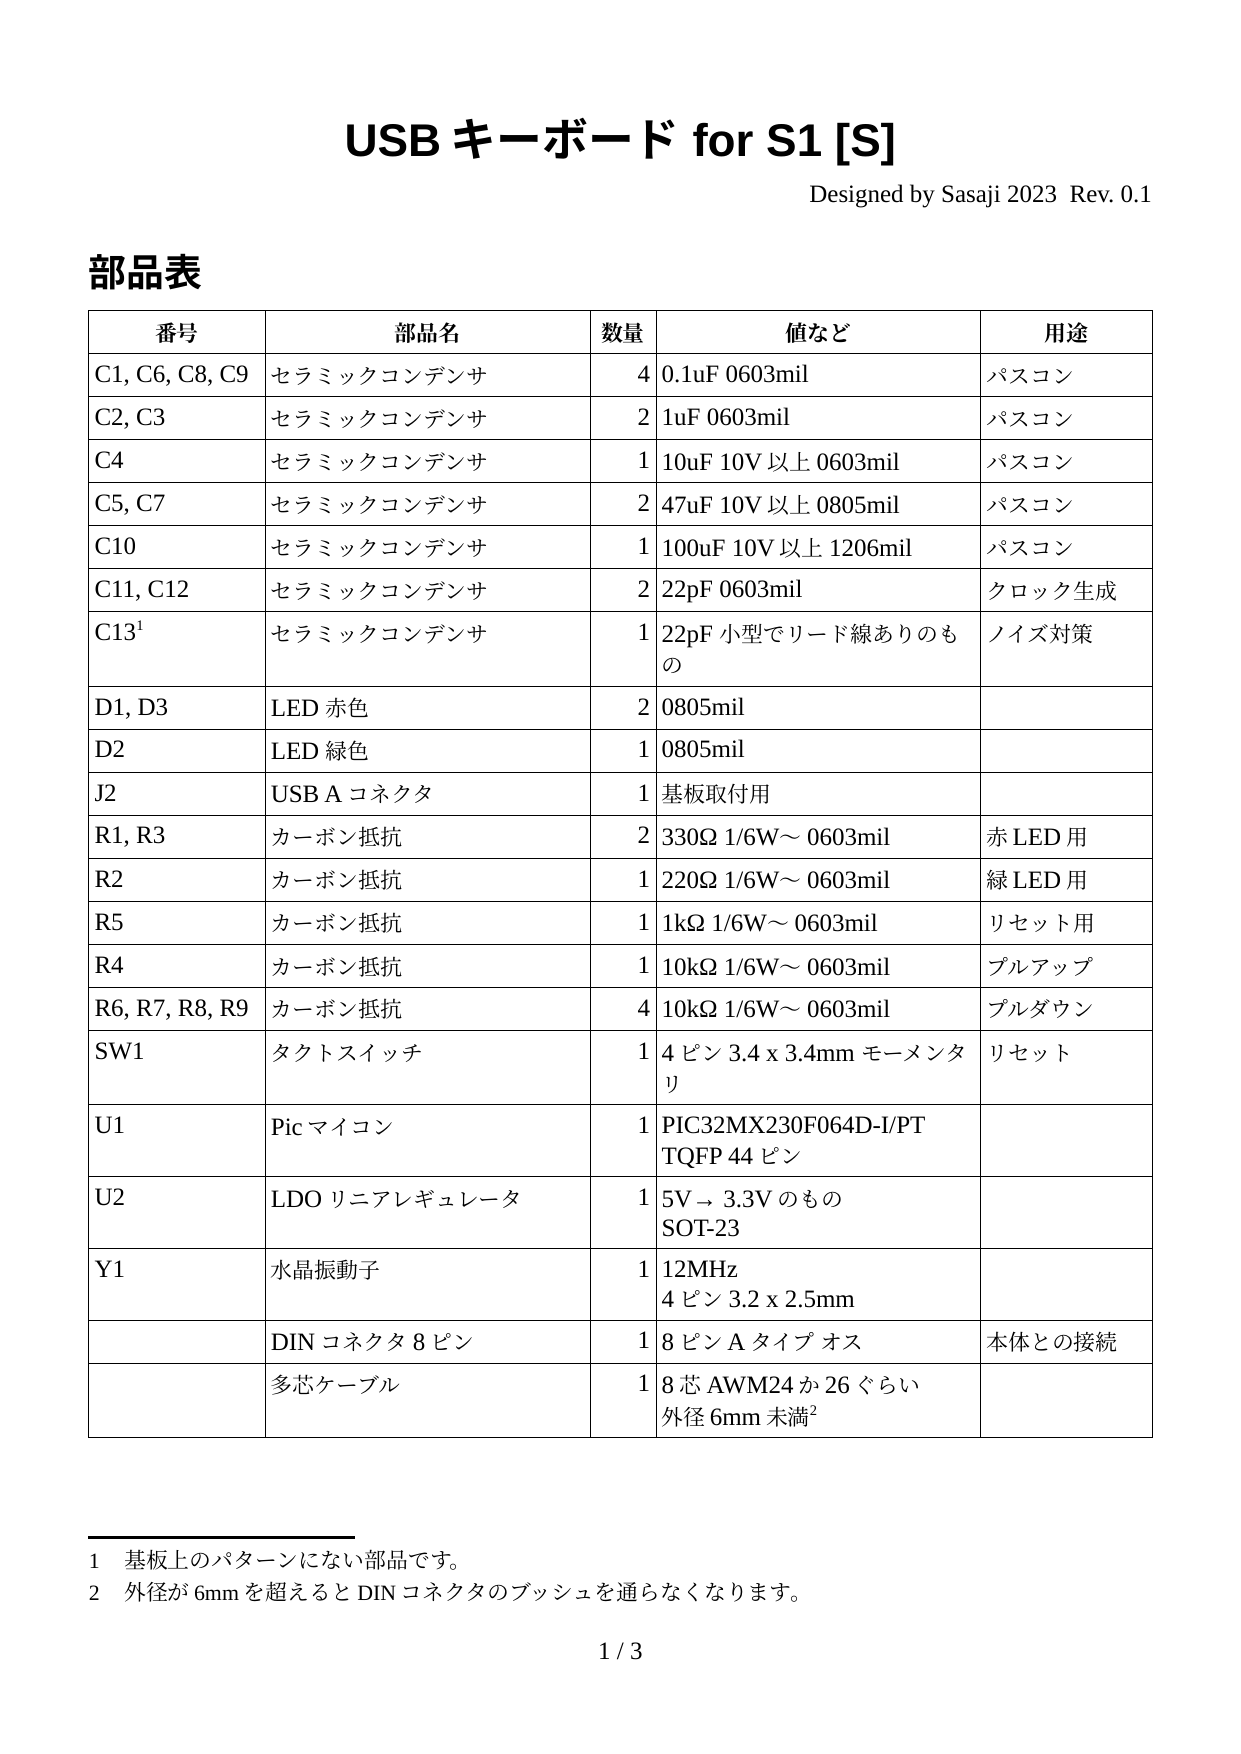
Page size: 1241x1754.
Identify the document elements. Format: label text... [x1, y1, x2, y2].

table_cell 1 [591, 902, 656, 944]
table_cell U1 [89, 1105, 265, 1176]
table_cell 1kΩ 1/6W～ 0603mil [657, 902, 980, 944]
table_cell 水晶振動子 [266, 1249, 590, 1320]
table_cell ノイズ対策 [981, 612, 1152, 686]
table_cell DINコネクタ 8ピン [266, 1321, 590, 1363]
table_cell カーボン抵抗 [266, 816, 590, 858]
table_cell 5V→ 3.3Vのもの SOT-23 [657, 1177, 980, 1248]
table_cell U2 [89, 1177, 265, 1248]
table_cell 4 [591, 354, 656, 396]
subtitle 部品表 [88, 243, 1152, 298]
table_cell セラミックコンデンサ [266, 569, 590, 611]
table_cell 1 [591, 612, 656, 686]
table_header 用途 [981, 311, 1152, 353]
table_cell プルアップ [981, 945, 1152, 987]
table_cell 2 [591, 397, 656, 439]
table_cell 赤LED用 [981, 816, 1152, 858]
table_cell C2, C3 [89, 397, 265, 439]
table_header 部品名 [266, 311, 590, 353]
table_cell LED 赤色 [266, 687, 590, 729]
table_cell 本体との接続 [981, 1321, 1152, 1363]
table_cell 22pF 0603mil [657, 569, 980, 611]
text Designed by Sasaji 2023 Rev. 0.1 [88, 179, 1152, 207]
table_cell PIC32MX230F064D-I/PT TQFP 44ピン [657, 1105, 980, 1176]
table_cell Picマイコン [266, 1105, 590, 1176]
table_cell 1 [591, 945, 656, 987]
table_cell Y1 [89, 1249, 265, 1320]
table_cell 330Ω 1/6W～ 0603mil [657, 816, 980, 858]
table_cell 1 [591, 1177, 656, 1248]
table_header 数量 [591, 311, 656, 353]
table_cell 22pF 小型でリード線ありのもの [657, 612, 980, 686]
table_cell R1, R3 [89, 816, 265, 858]
table_cell [981, 1249, 1152, 1320]
table_cell 8ピンAタイプ オス [657, 1321, 980, 1363]
table_cell セラミックコンデンサ [266, 397, 590, 439]
table_cell パスコン [981, 483, 1152, 525]
table_cell 2 [591, 687, 656, 729]
table_cell 0805mil [657, 687, 980, 729]
table_cell [981, 1177, 1152, 1248]
table_cell LED 緑色 [266, 730, 590, 772]
table_cell [981, 730, 1152, 772]
table_cell 1 [591, 1031, 656, 1104]
table_header 番号 [89, 311, 265, 353]
table_cell C1, C6, C8, C9 [89, 354, 265, 396]
table_cell パスコン [981, 354, 1152, 396]
table_cell 1 [591, 859, 656, 901]
table_cell 10kΩ 1/6W～ 0603mil [657, 988, 980, 1030]
table_cell D1, D3 [89, 687, 265, 729]
table_cell パスコン [981, 397, 1152, 439]
table_cell 4 [591, 988, 656, 1030]
table_cell 220Ω 1/6W～ 0603mil [657, 859, 980, 901]
table_cell [981, 1105, 1152, 1176]
table_cell セラミックコンデンサ [266, 526, 590, 568]
table_cell SW1 [89, 1031, 265, 1104]
table_cell 1 [591, 1249, 656, 1320]
table_cell 1 [591, 440, 656, 482]
table_cell リセット用 [981, 902, 1152, 944]
table_cell USB Aコネクタ [266, 773, 590, 815]
table_cell R5 [89, 902, 265, 944]
table_cell 1 [591, 1364, 656, 1437]
table_cell 12MHz 4ピン 3.2 x 2.5mm [657, 1249, 980, 1320]
table_cell [981, 773, 1152, 815]
table_cell セラミックコンデンサ [266, 354, 590, 396]
table_cell R6, R7, R8, R9 [89, 988, 265, 1030]
table_cell [89, 1364, 265, 1437]
table_cell C4 [89, 440, 265, 482]
table_cell [89, 1321, 265, 1363]
table_cell カーボン抵抗 [266, 859, 590, 901]
table_cell 1 [591, 1105, 656, 1176]
table_cell C13 [89, 612, 265, 686]
table_cell プルダウン [981, 988, 1152, 1030]
table_cell 10kΩ 1/6W～ 0603mil [657, 945, 980, 987]
table_cell D2 [89, 730, 265, 772]
table_cell R2 [89, 859, 265, 901]
table_cell クロック生成 [981, 569, 1152, 611]
table_cell 2 [591, 483, 656, 525]
table_cell 2 [591, 569, 656, 611]
table_cell 1 [591, 730, 656, 772]
table_cell 1 [591, 1321, 656, 1363]
table_cell セラミックコンデンサ [266, 483, 590, 525]
table_cell セラミックコンデンサ [266, 612, 590, 686]
table_cell [981, 1364, 1152, 1437]
table_cell 8芯 AWM24か26ぐらい 外径6mm未満 [657, 1364, 980, 1437]
table_cell カーボン抵抗 [266, 902, 590, 944]
table_cell 基板取付用 [657, 773, 980, 815]
table_cell 4ピン 3.4 x 3.4mm モーメンタリ [657, 1031, 980, 1104]
table_cell LDOリニアレギュレータ [266, 1177, 590, 1248]
table_cell 1uF 0603mil [657, 397, 980, 439]
table_cell パスコン [981, 440, 1152, 482]
table_cell タクトスイッチ [266, 1031, 590, 1104]
title USBキーボード for S1 [S] [88, 113, 1152, 166]
table_cell 100uF 10V以上 1206mil [657, 526, 980, 568]
table_cell 2 [591, 816, 656, 858]
table_cell 緑LED用 [981, 859, 1152, 901]
table_cell [981, 687, 1152, 729]
table_cell カーボン抵抗 [266, 988, 590, 1030]
table_cell R4 [89, 945, 265, 987]
table_cell J2 [89, 773, 265, 815]
table_cell C5, C7 [89, 483, 265, 525]
table_cell 1 [591, 773, 656, 815]
table_cell 10uF 10V以上 0603mil [657, 440, 980, 482]
table_cell リセット [981, 1031, 1152, 1104]
table_cell 47uF 10V以上 0805mil [657, 483, 980, 525]
table_cell カーボン抵抗 [266, 945, 590, 987]
table_cell 1 [591, 526, 656, 568]
table_cell 0805mil [657, 730, 980, 772]
table_cell C10 [89, 526, 265, 568]
table_cell 多芯ケーブル [266, 1364, 590, 1437]
table_cell C11, C12 [89, 569, 265, 611]
table_cell 0.1uF 0603mil [657, 354, 980, 396]
table_cell セラミックコンデンサ [266, 440, 590, 482]
table_header 値など [657, 311, 980, 353]
table_cell パスコン [981, 526, 1152, 568]
